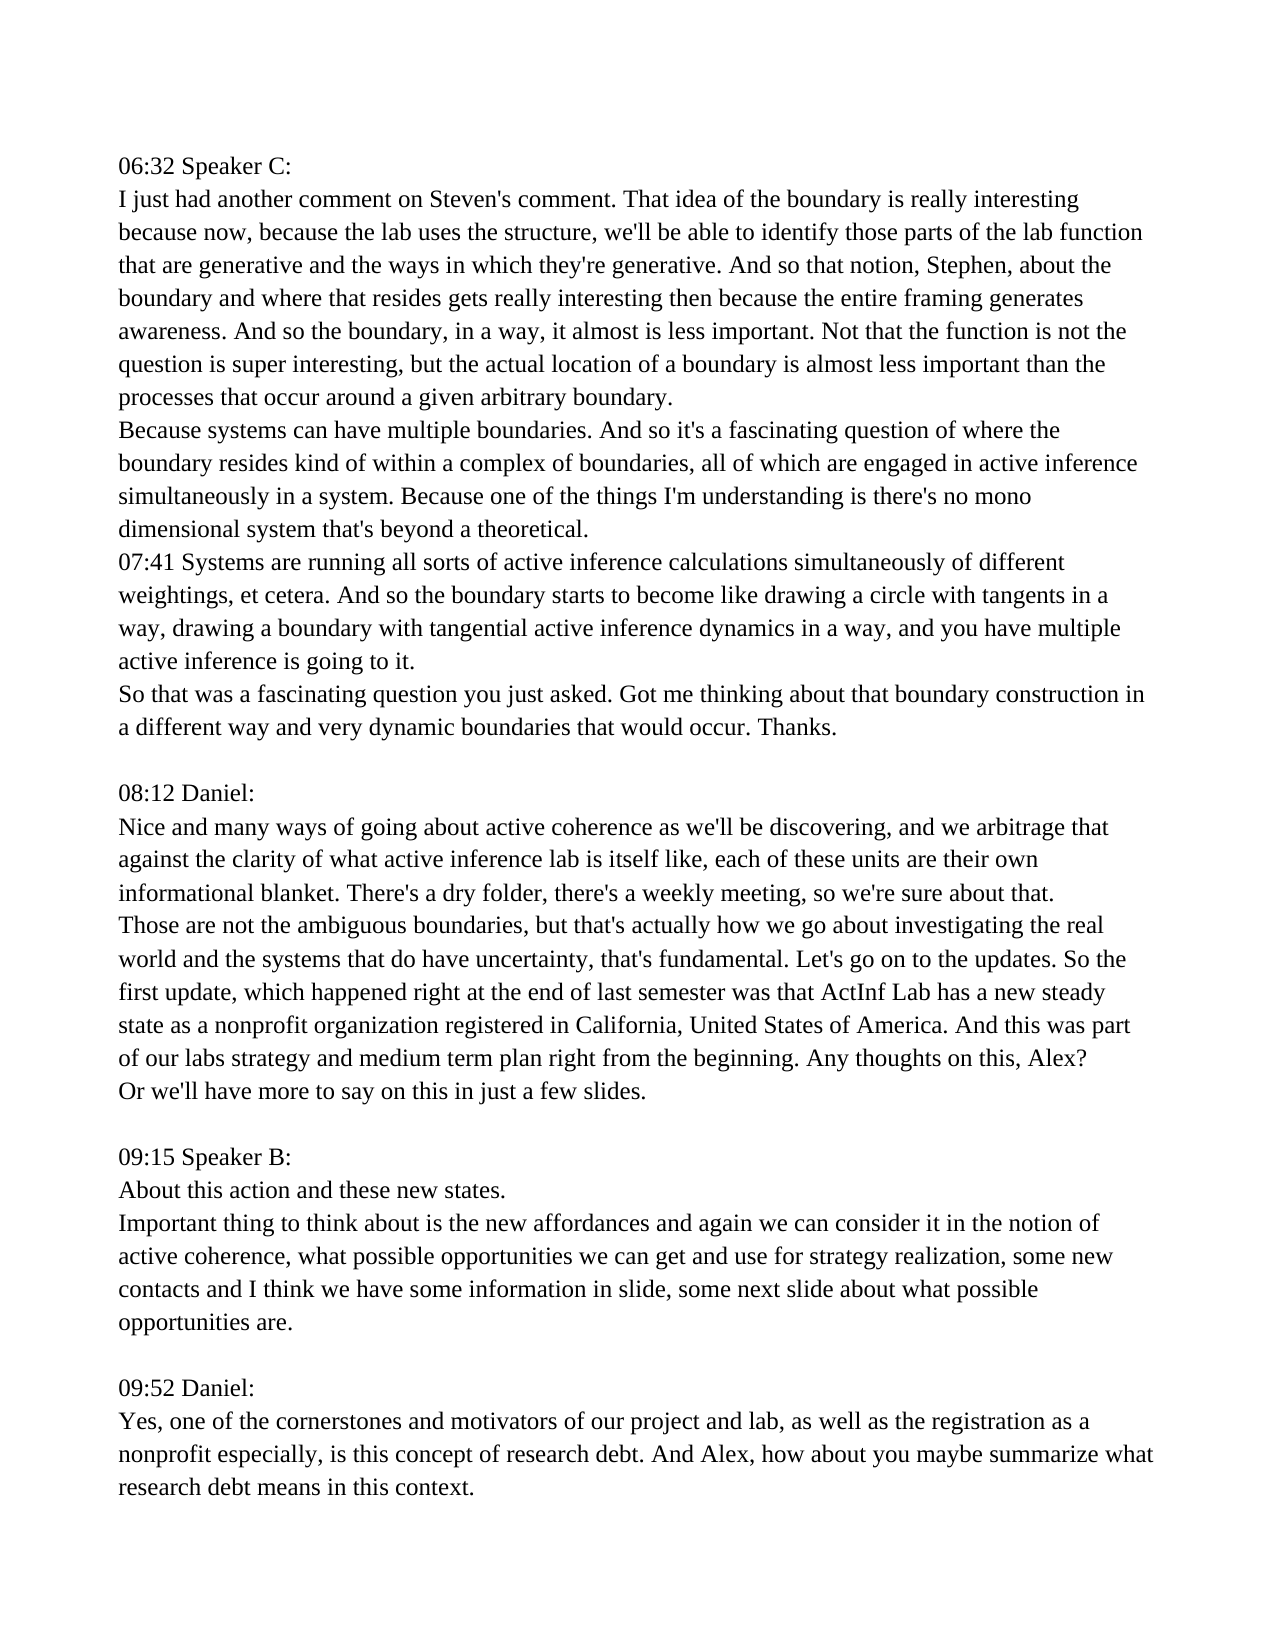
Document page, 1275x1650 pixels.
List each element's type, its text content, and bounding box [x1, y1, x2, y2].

text 09:52 Daniel: [118, 1373, 1157, 1402]
text Or we'll have more to say on this in just a few slides. [118, 1076, 1157, 1104]
text 07:41 Systems are running all sorts of active inference calculations simultaneously of different weightings, et cetera. And so the boundary starts to become like drawing a circle with tangents in a way, drawing a boundary with tangential active inference dynamics in a way, and you have multiple active inference is going to it. [118, 547, 1157, 675]
text Nice and many ways of going about active coherence as we'll be discovering, and we arbitrage that against the clarity of what active inference lab is itself like, each of these units are their own informational blanket. There's a dry folder, there's a weekly meeting, so we're sure about that. [118, 812, 1157, 906]
text So that was a fascinating question you just asked. Got me thinking about that boundary construction in a different way and very dynamic boundaries that would occur. Thanks. [118, 679, 1157, 741]
text About this action and these new states. [118, 1175, 1157, 1203]
text Yes, one of the cornerstones and motivators of our project and lab, as well as the registration as a nonprofit especially, is this concept of research debt. And Alex, how about you maybe summarize what research debt means in this context. [118, 1406, 1157, 1501]
text 09:15 Speaker B: [118, 1142, 1157, 1171]
text Because systems can have multiple boundaries. And so it's a fascinating question of where the boundary resides kind of within a complex of boundaries, all of which are engaged in active inference simultaneously in a system. Because one of the things I'm understanding is there's no mono dimensional system that's beyond a theoretical. [118, 415, 1157, 543]
text Important thing to think about is the new affordances and again we can consider it in the notion of active coherence, what possible opportunities we can get and use for strategy realization, some new contacts and I think we have some information in slide, some next slide about what possible opportunities are. [118, 1208, 1157, 1336]
text I just had another comment on Steven's comment. That idea of the boundary is really interesting because now, because the lab uses the structure, we'll be able to identify those parts of the lab function that are generative and the ways in which they're generative. And so that notion, Stephen, about the boundary and where that resides gets really interesting then because the entire framing generates awareness. And so the boundary, in a way, it almost is less important. Not that the function is not the question is super interesting, but the actual location of a boundary is almost less important than the processes that occur around a given arbitrary boundary. [118, 184, 1157, 411]
text Those are not the ambiguous boundaries, but that's actually how we go about investigating the real world and the systems that do have uncertainty, that's fundamental. Let's go on to the updates. So the first update, which happened right at the end of last semester was that ActInf Lab has a new steady state as a nonprofit organization registered in California, United States of America. And this was part of our labs strategy and medium term plan right from the beginning. Any thoughts on this, Alex? [118, 911, 1157, 1071]
text 06:32 Speaker C: [118, 151, 1157, 180]
text 08:12 Daniel: [118, 778, 1157, 807]
